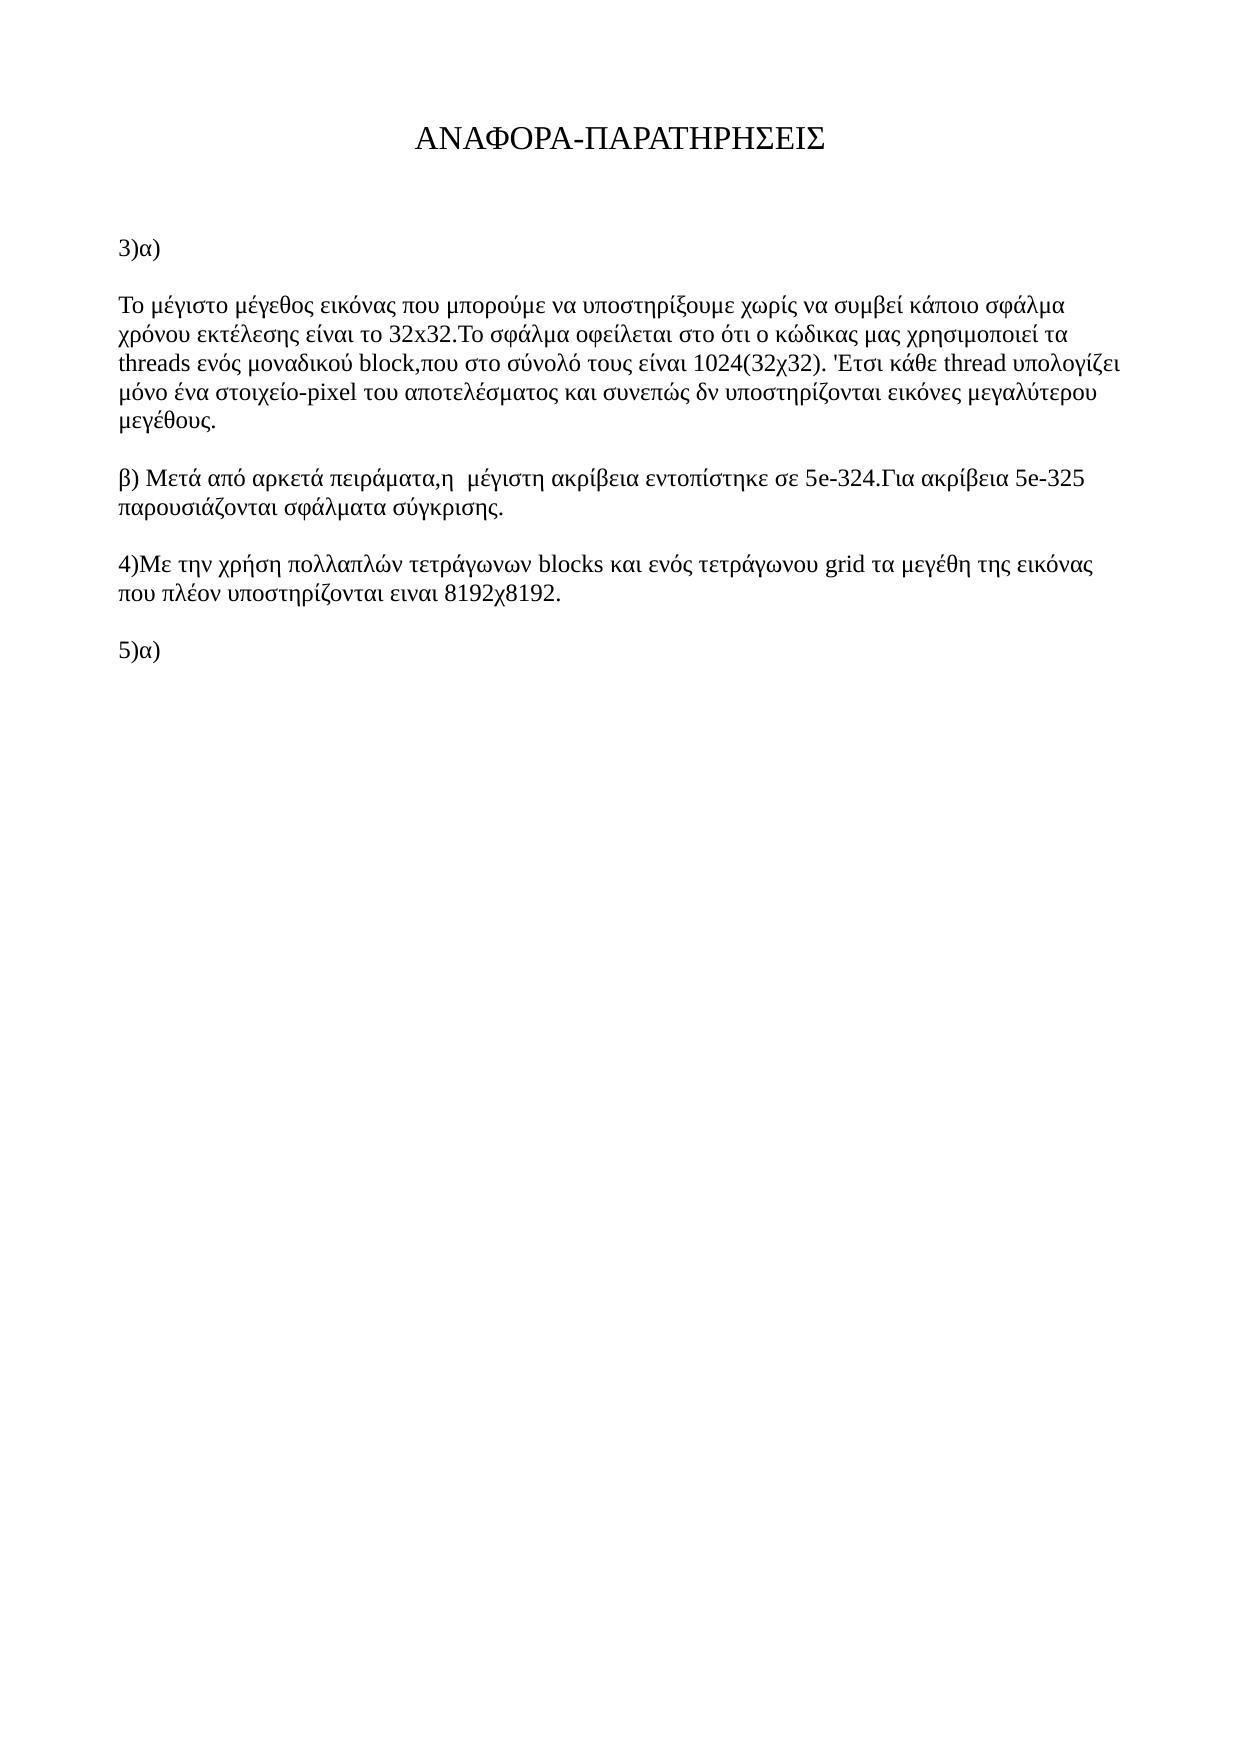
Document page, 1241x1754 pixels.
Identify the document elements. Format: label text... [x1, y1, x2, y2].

text 5)α) [118, 636, 1122, 664]
text ΑΝΑΦΟΡΑ-ΠΑΡΑΤΗΡΗΣΕΙΣ [118, 118, 1122, 156]
text Το μέγιστο μέγεθος εικόνας που μπορούμε να υποστηρίξουμε χωρίς να συμβεί κάποιο σφάλμα χρόνου εκτέλεσης είναι το 32x32.Το σφάλμα οφείλεται στο ότι ο κώδικας μας χρησιμοποιεί τα threads ενός μοναδικού block,που στο σύνολό τους είναι 1024(32χ32). 'Ετσι κάθε thread υπολογίζει μόνο ένα στοιχείο-pixel του αποτελέσματος και συνεπώς δν υποστηρίζονται εικόνες μεγαλύτερου μεγέθους. [118, 291, 1122, 434]
text 3)α) [118, 233, 1122, 262]
text β) Μετά από αρκετά πειράματα,η μέγιστη ακρίβεια εντοπίστηκε σε 5e-324.Για ακρίβεια 5e-325 παρουσιάζονται σφάλματα σύγκρισης. [118, 463, 1122, 521]
text 4)Με την χρήση πολλαπλών τετράγωνων blocks και ενός τετράγωνου grid τα μεγέθη της εικόνας που πλέον υποστηρίζονται ειναι 8192χ8192. [118, 549, 1122, 607]
